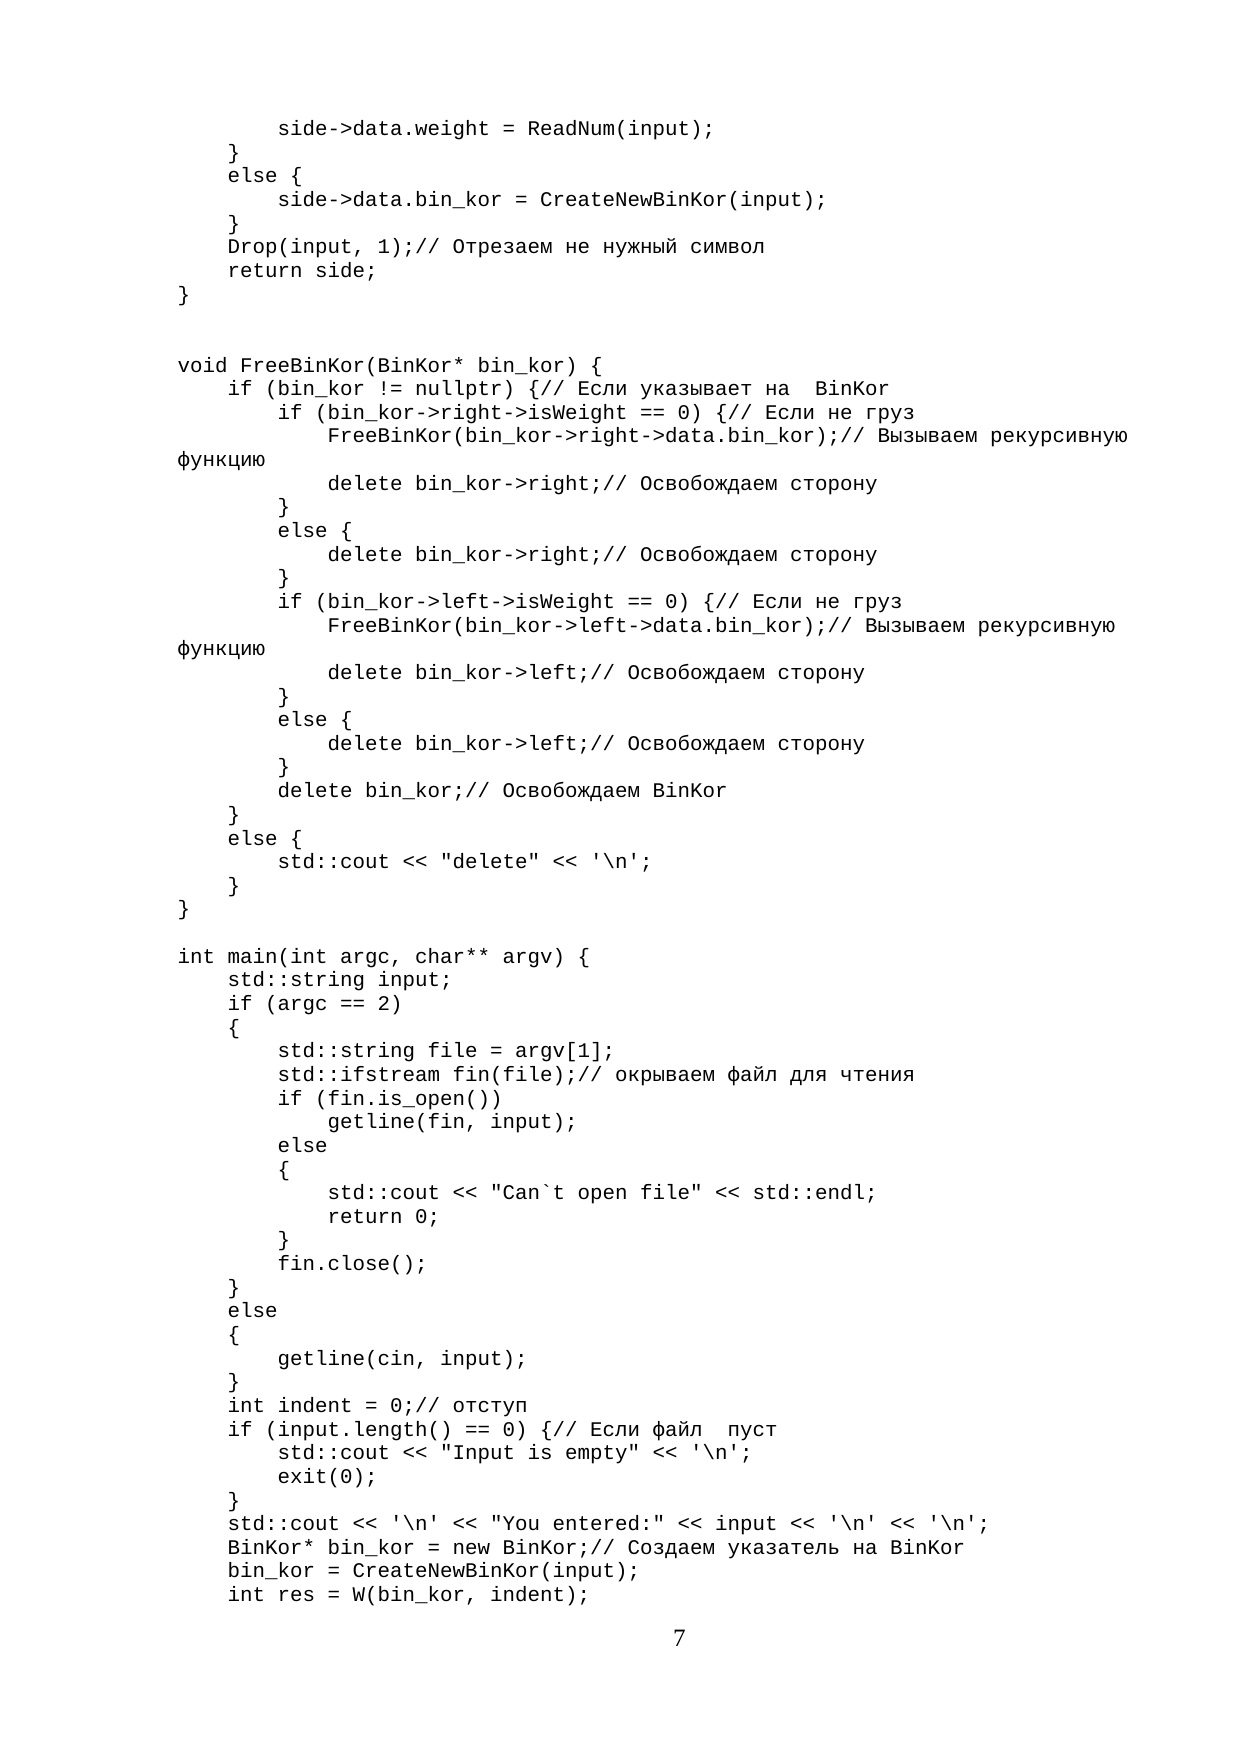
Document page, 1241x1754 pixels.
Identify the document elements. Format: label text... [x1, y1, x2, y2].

text std::cout << "Input is empty" << '\n'; [177, 1442, 1181, 1466]
text delete bin_kor->right;// Освобождаем сторону [177, 473, 1181, 496]
text } [177, 213, 1181, 236]
text delete bin_kor->right;// Освобождаем сторону [177, 544, 1181, 567]
text std::cout << "delete" << '\n'; [177, 851, 1181, 875]
text else { [177, 520, 1181, 544]
text side->data.weight = ReadNum(input); [177, 118, 1181, 142]
text FreeBinKor(bin_kor->left->data.bin_kor);// Вызываем рекурсивную функцию [177, 615, 1181, 662]
text } [177, 804, 1181, 827]
text else { [177, 165, 1181, 189]
text } [177, 1229, 1181, 1253]
text std::ifstream fin(file);// окрываем файл для чтения [177, 1064, 1181, 1088]
text Drop(input, 1);// Отрезаем не нужный символ [177, 236, 1181, 260]
text std::string input; [177, 969, 1181, 993]
text std::cout << "Can`t open file" << std::endl; [177, 1182, 1181, 1206]
text void FreeBinKor(BinKor* bin_kor) { [177, 354, 1181, 378]
text } [177, 496, 1181, 520]
text } [177, 1489, 1181, 1513]
text else [177, 1135, 1181, 1158]
text return side; [177, 260, 1181, 284]
text getline(fin, input); [177, 1111, 1181, 1135]
text } [177, 757, 1181, 780]
text } [177, 686, 1181, 709]
text std::string file = argv[1]; [177, 1040, 1181, 1064]
text { [177, 1017, 1181, 1040]
text else { [177, 709, 1181, 733]
text if (argc == 2) [177, 993, 1181, 1017]
text if (bin_kor->left->isWeight == 0) {// Если не груз [177, 591, 1181, 615]
text BinKor* bin_kor = new BinKor;// Создаем указатель на BinKor [177, 1537, 1181, 1561]
text return 0; [177, 1206, 1181, 1229]
text { [177, 1158, 1181, 1182]
text int main(int argc, char** argv) { [177, 946, 1181, 969]
text { [177, 1324, 1181, 1348]
text else { [177, 827, 1181, 851]
text exit(0); [177, 1466, 1181, 1489]
text getline(cin, input); [177, 1348, 1181, 1371]
text if (bin_kor != nullptr) {// Если указывает на BinKor [177, 378, 1181, 402]
text bin_kor = CreateNewBinKor(input); [177, 1561, 1181, 1584]
text side->data.bin_kor = CreateNewBinKor(input); [177, 189, 1181, 213]
text } [177, 898, 1181, 922]
text } [177, 1277, 1181, 1300]
text int indent = 0;// отступ [177, 1395, 1181, 1419]
text } [177, 142, 1181, 165]
text delete bin_kor->left;// Освобождаем сторону [177, 662, 1181, 686]
text FreeBinKor(bin_kor->right->data.bin_kor);// Вызываем рекурсивную функцию [177, 426, 1181, 473]
text fin.close(); [177, 1253, 1181, 1277]
text else [177, 1300, 1181, 1324]
text delete bin_kor->left;// Освобождаем сторону [177, 733, 1181, 757]
text int res = W(bin_kor, indent); [177, 1584, 1181, 1608]
text } [177, 875, 1181, 898]
text std::cout << '\n' << "You entered:" << input << '\n' << '\n'; [177, 1513, 1181, 1537]
text if (input.length() == 0) {// Если файл пуст [177, 1419, 1181, 1442]
text } [177, 567, 1181, 591]
text if (fin.is_open()) [177, 1088, 1181, 1111]
text } [177, 284, 1181, 307]
text delete bin_kor;// Освобождаем BinKor [177, 780, 1181, 804]
text if (bin_kor->right->isWeight == 0) {// Если не груз [177, 402, 1181, 426]
text } [177, 1371, 1181, 1395]
